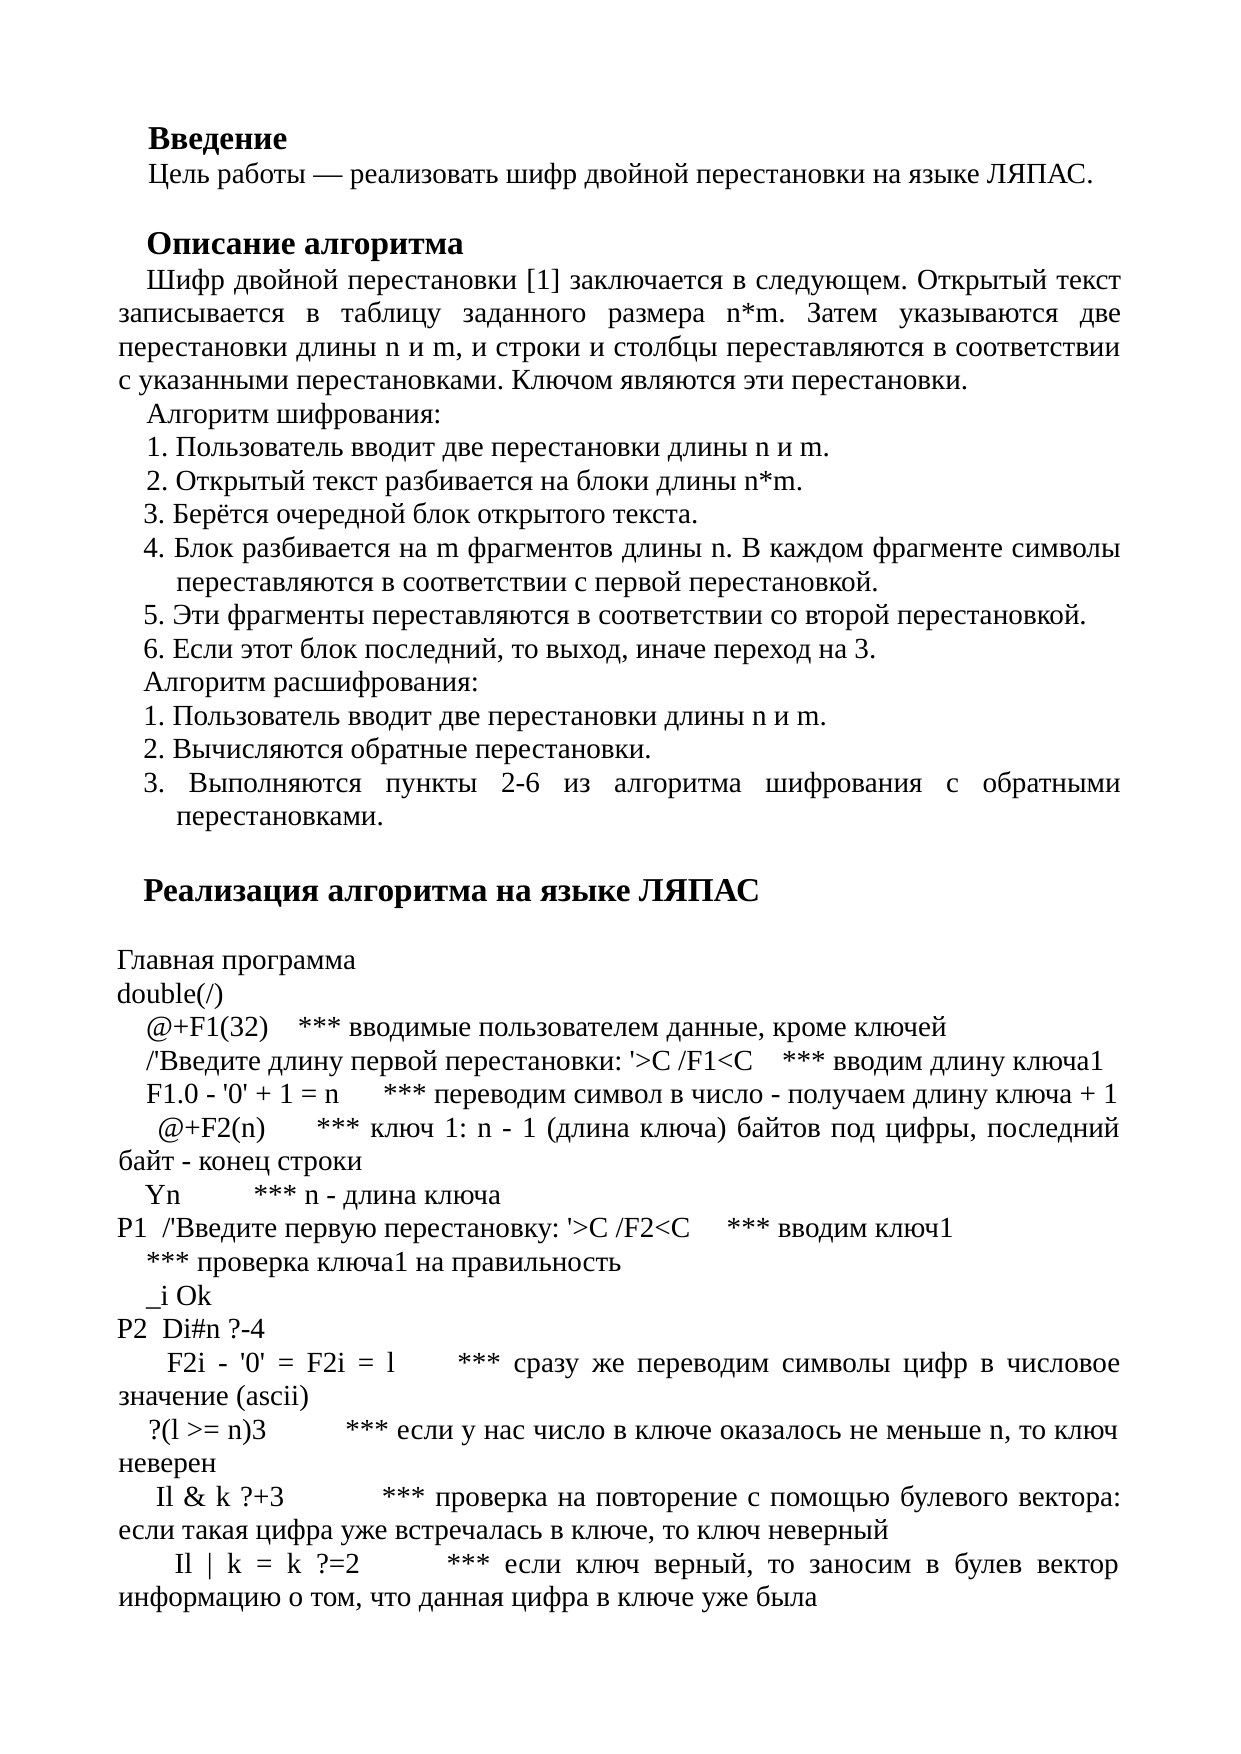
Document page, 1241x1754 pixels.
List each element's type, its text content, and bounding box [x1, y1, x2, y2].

text Цель работы — реализовать шифр двойной перестановки на языке ЛЯПАС. [120, 156, 1122, 190]
text P1 /'Введите первую перестановку: '>C /F2<C *** вводим ключ1 [117, 1211, 1122, 1244]
text Введение [120, 118, 1122, 156]
text @+F2(n) *** ключ 1: n - 1 (длина ключа) байтов под цифры, последний байт - конец строки [117, 1110, 1122, 1177]
text Алгоритм шифрования: [118, 396, 1122, 429]
text 3. Берётся очередной блок открытого текста. [143, 497, 1122, 530]
text Il | k = k ?=2 *** если ключ верный, то заносим в булев вектор информацию о том, что данная цифра в ключе уже была [117, 1546, 1122, 1613]
text *** проверка ключа1 на правильность [117, 1244, 1122, 1278]
text @+F1(32) *** вводимые пользователем данные, кроме ключей [117, 1009, 1122, 1043]
text Il & k ?+3 *** проверка на повторение с помощью булевого вектора: если такая цифра уже встречалась в ключе, то ключ неверный [117, 1479, 1122, 1546]
text 2. Вычисляются обратные перестановки. [143, 731, 1122, 765]
text 5. Эти фрагменты переставляются в соответствии со второй перестановкой. [143, 597, 1122, 631]
text 3. Выполняются пункты 2-6 из алгоритма шифрования с обратными перестановками. [143, 765, 1122, 832]
text 2. Открытый текст разбивается на блоки длины n*m. [118, 463, 1122, 497]
text Главная программа [117, 942, 1122, 976]
text Алгоритм расшифрования: [143, 664, 1122, 698]
text 6. Если этот блок последний, то выход, иначе переход на 3. [143, 631, 1122, 664]
text Реализация алгоритма на языке ЛЯПАС [143, 870, 1122, 909]
text /'Введите длину первой перестановки: '>C /F1<C *** вводим длину ключа1 [117, 1043, 1122, 1076]
text 1. Пользователь вводит две перестановки длины n и m. [118, 429, 1122, 463]
text double(/) [117, 976, 1122, 1009]
text Шифр двойной перестановки [1] заключается в следующем. Открытый текст записывается в таблицу заданного размера n*m. Затем указываются две перестановки длины n и m, и строки и столбцы переставляются в соответствии с указанными перестановками. Ключом являются эти перестановки. [118, 262, 1122, 396]
text P2 Di#n ?-4 [117, 1311, 1122, 1345]
text 4. Блок разбивается на m фрагментов длины n. В каждом фрагменте символы переставляются в соответствии с первой перестановкой. [143, 530, 1122, 597]
text Описание алгоритма [118, 223, 1122, 262]
text _i Ok [117, 1278, 1122, 1311]
text F1.0 - '0' + 1 = n *** переводим символ в число - получаем длину ключа + 1 [117, 1076, 1122, 1110]
text ?(l >= n)3 *** если у нас число в ключе оказалось не меньше n, то ключ неверен [117, 1412, 1122, 1479]
text F2i - '0' = F2i = l *** сразу же переводим символы цифр в числовое значение (ascii) [117, 1345, 1122, 1412]
text Yn *** n - длина ключа [117, 1177, 1122, 1211]
text 1. Пользователь вводит две перестановки длины n и m. [143, 698, 1122, 731]
